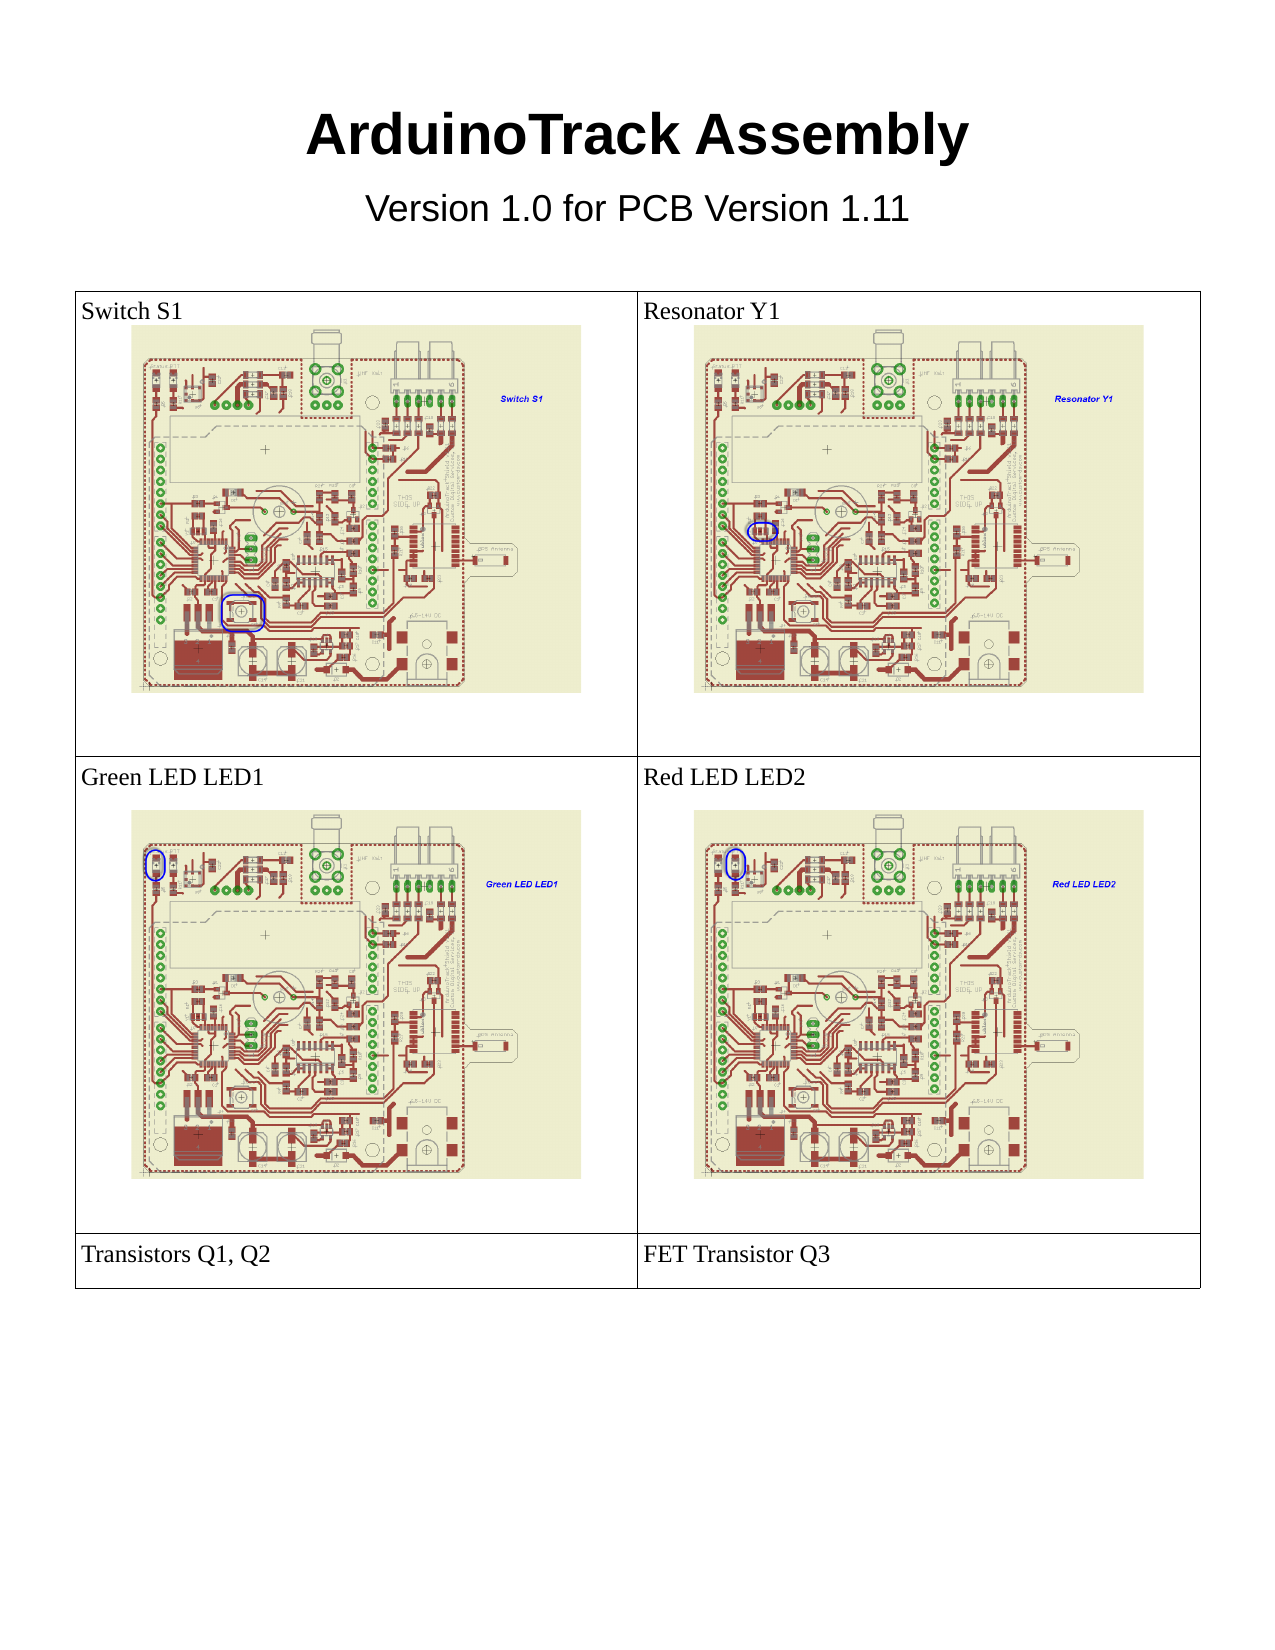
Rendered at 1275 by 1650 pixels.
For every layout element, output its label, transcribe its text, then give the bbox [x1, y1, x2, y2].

picture [693, 810, 1144, 1179]
picture [131, 325, 582, 693]
table_cell Green LED LED1 [76, 757, 637, 1233]
table_header Switch S1 [76, 292, 637, 756]
table_cell FET Transistor Q3 [638, 1234, 1200, 1288]
picture [131, 810, 582, 1179]
table_cell Transistors Q1, Q2 [76, 1234, 637, 1288]
subtitle Version 1.0 for PCB Version 1.11 [75, 186, 1200, 229]
table_header Resonator Y1 [638, 292, 1200, 756]
title ArduinoTrack Assembly [75, 100, 1200, 167]
table_cell Red LED LED2 [638, 757, 1200, 1233]
picture [693, 325, 1144, 693]
